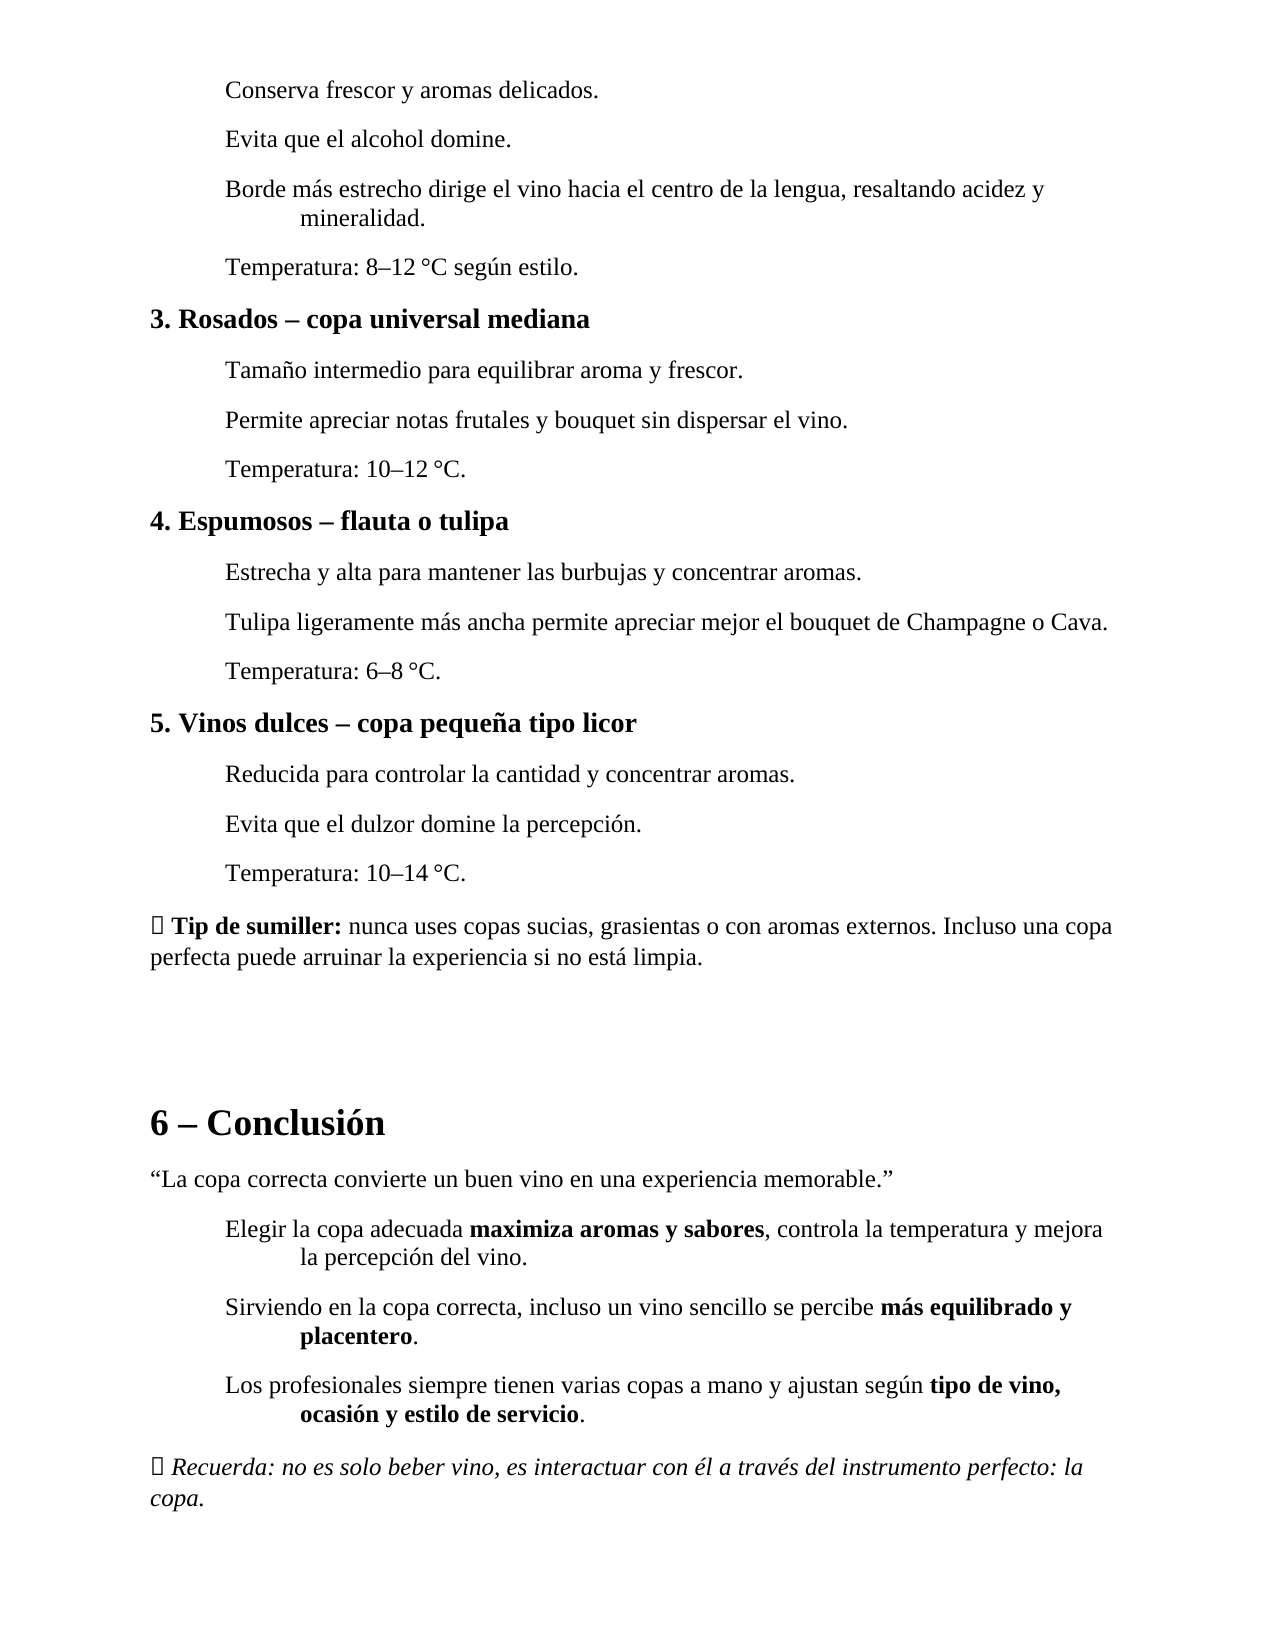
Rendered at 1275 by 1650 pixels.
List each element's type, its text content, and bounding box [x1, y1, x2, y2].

list Temperatura: 8–12 °C según estilo. [187, 252, 1125, 281]
list Evita que el alcohol domine. [187, 124, 1125, 153]
text 🍷 Recuerda: no es solo beber vino, es interactuar con él a través del instrumento perfecto: la copa. [150, 1449, 1125, 1512]
text 4. Espumosos – flauta o tulipa [150, 504, 1125, 536]
list Los profesionales siempre tienen varias copas a mano y ajustan según tipo de vino, ocasión y estilo de servicio. [187, 1370, 1125, 1428]
list Evita que el dulzor domine la percepción. [187, 809, 1125, 838]
text “La copa correcta convierte un buen vino en una experiencia memorable.” [150, 1164, 1125, 1193]
list Borde más estrecho dirige el vino hacia el centro de la lengua, resaltando acidez y mineralidad. [187, 174, 1125, 232]
list Reducida para controlar la cantidad y concentrar aromas. [187, 759, 1125, 788]
list Elegir la copa adecuada maximiza aromas y sabores, controla la temperatura y mejora la percepción del vino. [187, 1214, 1125, 1271]
list Conserva frescor y aromas delicados. [187, 75, 1125, 104]
list Temperatura: 10–14 °C. [187, 858, 1125, 887]
text 💡 Tip de sumiller: nunca uses copas sucias, grasientas o con aromas externos. Incluso una copa perfecta puede arruinar la experiencia si no está limpia. [150, 908, 1125, 971]
list Tamaño intermedio para equilibrar aroma y frescor. [187, 355, 1125, 384]
list Temperatura: 10–12 °C. [187, 454, 1125, 483]
list Sirviendo en la copa correcta, incluso un vino sencillo se percibe más equilibrado y placentero. [187, 1292, 1125, 1349]
text 3. Rosados – copa universal mediana [150, 302, 1125, 334]
text 6 – Conclusión [150, 1100, 1125, 1143]
list Temperatura: 6–8 °C. [187, 656, 1125, 685]
list Estrecha y alta para mantener las burbujas y concentrar aromas. [187, 557, 1125, 586]
text 5. Vinos dulces – copa pequeña tipo licor [150, 706, 1125, 738]
list Permite apreciar notas frutales y bouquet sin dispersar el vino. [187, 405, 1125, 434]
list Tulipa ligeramente más ancha permite apreciar mejor el bouquet de Champagne o Cava. [187, 607, 1125, 636]
